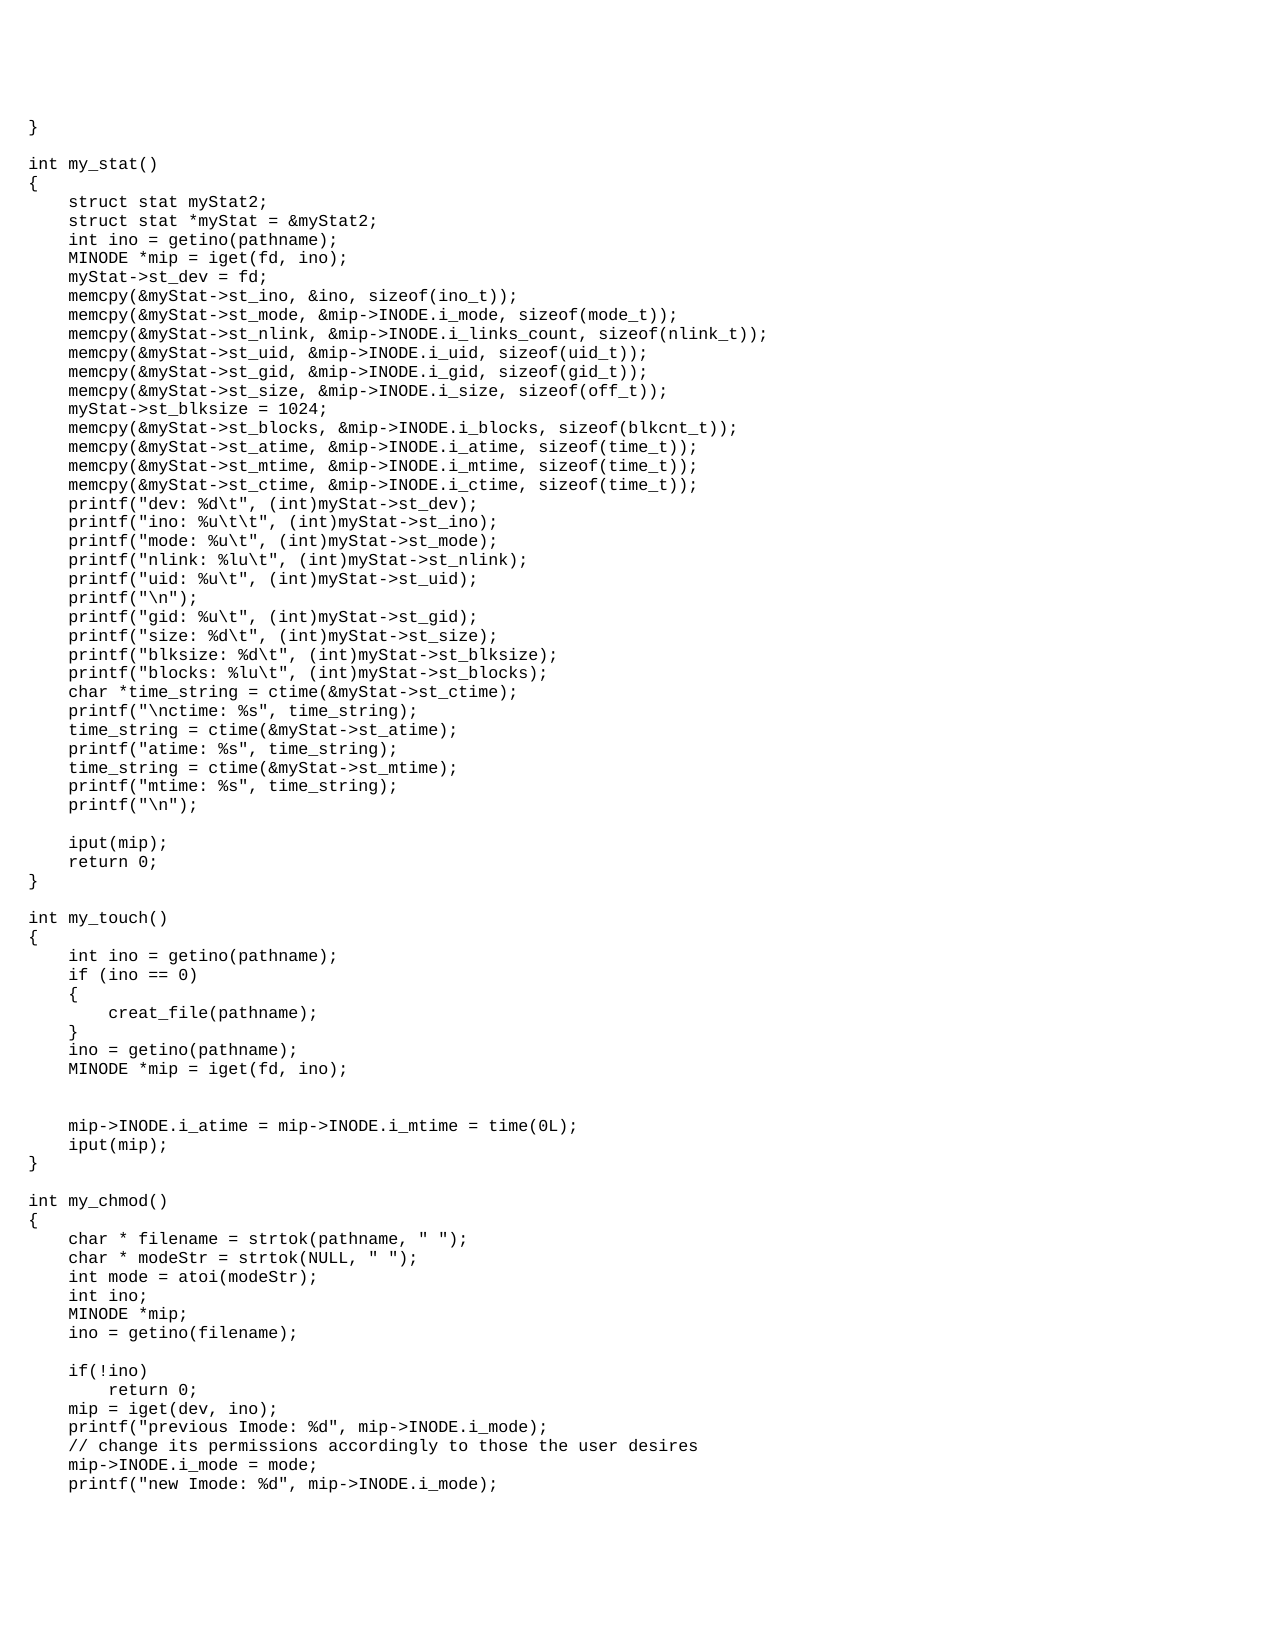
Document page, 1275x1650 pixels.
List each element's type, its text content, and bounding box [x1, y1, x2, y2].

text { [28, 929, 1219, 948]
text mip->INODE.i_mode = mode; [28, 1457, 1219, 1476]
text printf("ino: %u\t\t", (int)myStat->st_ino); [28, 514, 1219, 533]
text myStat->st_dev = fd; [28, 269, 1219, 288]
text int my_chmod() [28, 1193, 1219, 1212]
text printf("\nctime: %s", time_string); [28, 703, 1219, 721]
text MINODE *mip; [28, 1306, 1219, 1325]
text printf("uid: %u\t", (int)myStat->st_uid); [28, 571, 1219, 589]
text printf("previous Imode: %d", mip->INODE.i_mode); [28, 1419, 1219, 1438]
text printf("mtime: %s", time_string); [28, 778, 1219, 797]
text if(!ino) [28, 1362, 1219, 1381]
text int ino = getino(pathname); [28, 948, 1219, 967]
text printf("\n"); [28, 589, 1219, 608]
text printf("nlink: %lu\t", (int)myStat->st_nlink); [28, 552, 1219, 571]
text time_string = ctime(&myStat->st_mtime); [28, 759, 1219, 778]
text time_string = ctime(&myStat->st_atime); [28, 721, 1219, 740]
text memcpy(&myStat->st_nlink, &mip->INODE.i_links_count, sizeof(nlink_t)); [28, 326, 1219, 344]
text } [28, 118, 1219, 137]
text struct stat *myStat = &myStat2; [28, 212, 1219, 231]
text memcpy(&myStat->st_ino, &ino, sizeof(ino_t)); [28, 288, 1219, 307]
text } [28, 872, 1219, 891]
text creat_file(pathname); [28, 1004, 1219, 1023]
text ino = getino(filename); [28, 1325, 1219, 1344]
text } [28, 1155, 1219, 1174]
text MINODE *mip = iget(fd, ino); [28, 250, 1219, 269]
text int my_stat() [28, 156, 1219, 175]
text printf("mode: %u\t", (int)myStat->st_mode); [28, 533, 1219, 552]
text memcpy(&myStat->st_uid, &mip->INODE.i_uid, sizeof(uid_t)); [28, 344, 1219, 363]
text memcpy(&myStat->st_gid, &mip->INODE.i_gid, sizeof(gid_t)); [28, 363, 1219, 382]
text printf("size: %d\t", (int)myStat->st_size); [28, 627, 1219, 646]
text return 0; [28, 853, 1219, 872]
text printf("atime: %s", time_string); [28, 740, 1219, 759]
text iput(mip); [28, 1136, 1219, 1155]
text mip = iget(dev, ino); [28, 1400, 1219, 1419]
text if (ino == 0) [28, 967, 1219, 985]
text printf("gid: %u\t", (int)myStat->st_gid); [28, 608, 1219, 627]
text char * modeStr = strtok(NULL, " "); [28, 1249, 1219, 1268]
text int ino; [28, 1287, 1219, 1306]
text int ino = getino(pathname); [28, 231, 1219, 250]
text memcpy(&myStat->st_atime, &mip->INODE.i_atime, sizeof(time_t)); [28, 439, 1219, 457]
text printf("blksize: %d\t", (int)myStat->st_blksize); [28, 646, 1219, 665]
text char *time_string = ctime(&myStat->st_ctime); [28, 684, 1219, 703]
text memcpy(&myStat->st_mode, &mip->INODE.i_mode, sizeof(mode_t)); [28, 307, 1219, 326]
text char * filename = strtok(pathname, " "); [28, 1231, 1219, 1249]
text { [28, 1212, 1219, 1231]
text } [28, 1023, 1219, 1042]
text mip->INODE.i_atime = mip->INODE.i_mtime = time(0L); [28, 1117, 1219, 1136]
text int my_touch() [28, 910, 1219, 929]
text printf("blocks: %lu\t", (int)myStat->st_blocks); [28, 665, 1219, 684]
text memcpy(&myStat->st_ctime, &mip->INODE.i_ctime, sizeof(time_t)); [28, 476, 1219, 495]
text { [28, 175, 1219, 193]
text return 0; [28, 1381, 1219, 1400]
text printf("dev: %d\t", (int)myStat->st_dev); [28, 495, 1219, 514]
text // change its permissions accordingly to those the user desires [28, 1438, 1219, 1457]
text int mode = atoi(modeStr); [28, 1268, 1219, 1287]
text printf("new Imode: %d", mip->INODE.i_mode); [28, 1476, 1219, 1494]
text printf("\n"); [28, 797, 1219, 816]
text memcpy(&myStat->st_blocks, &mip->INODE.i_blocks, sizeof(blkcnt_t)); [28, 420, 1219, 439]
text memcpy(&myStat->st_size, &mip->INODE.i_size, sizeof(off_t)); [28, 382, 1219, 401]
text iput(mip); [28, 834, 1219, 853]
text ino = getino(pathname); [28, 1042, 1219, 1061]
text myStat->st_blksize = 1024; [28, 401, 1219, 420]
text memcpy(&myStat->st_mtime, &mip->INODE.i_mtime, sizeof(time_t)); [28, 457, 1219, 476]
text MINODE *mip = iget(fd, ino); [28, 1061, 1219, 1080]
text struct stat myStat2; [28, 193, 1219, 212]
text { [28, 985, 1219, 1004]
